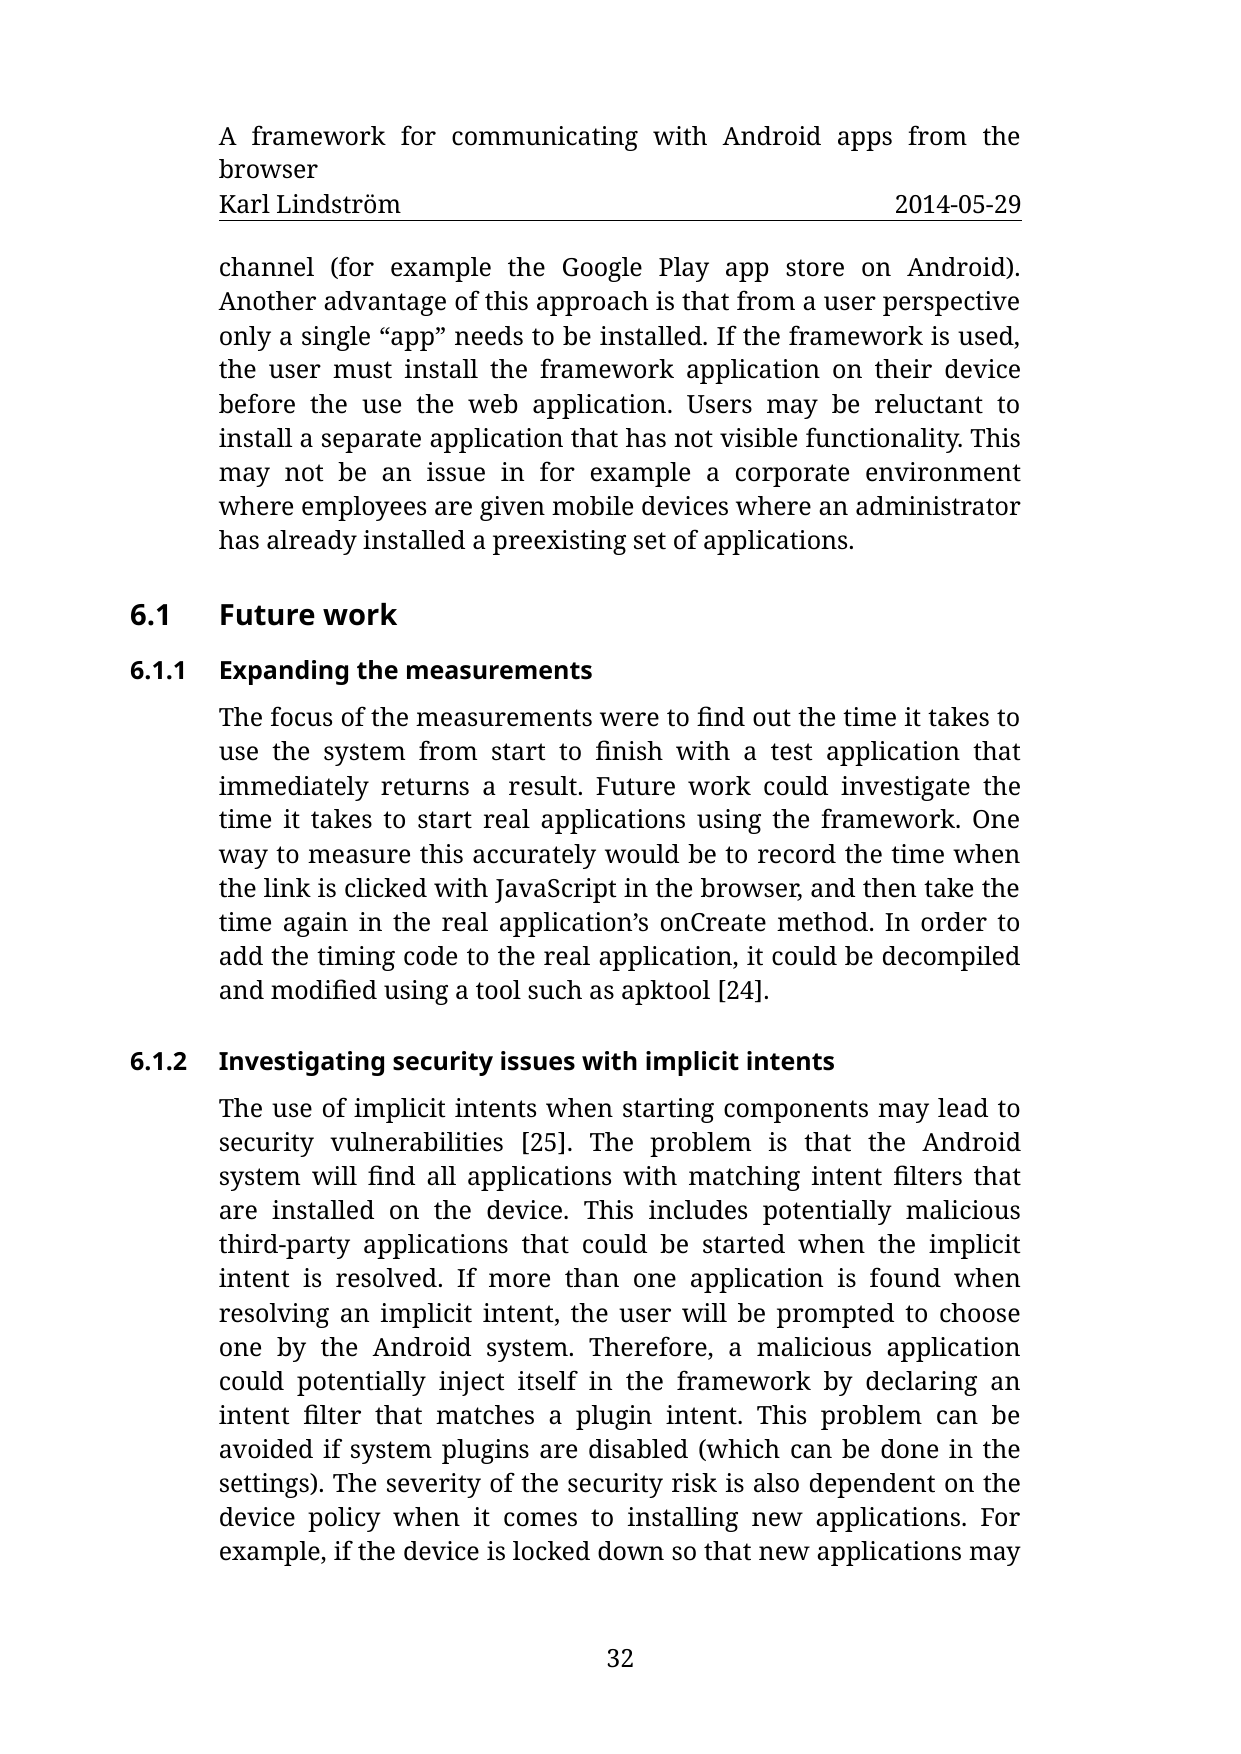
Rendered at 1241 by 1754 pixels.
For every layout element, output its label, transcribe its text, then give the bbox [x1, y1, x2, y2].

text The focus of the measurements were to find out the time it takes to use the system from start to finish with a test application that immediately returns a result. Future work could investigate the time it takes to start real applications using the framework. One way to measure this accurately would be to record the time when the link is clicked with JavaScript in the browser, and then take the time again in the real application’s onCreate method. In order to add the timing code to the real application, it could be decompiled and modified using a tool such as apktool [24]. [218, 700, 1022, 1007]
subtitle Future work [130, 594, 1022, 633]
subtitle Expanding the measurements [130, 653, 1022, 687]
subtitle Investigating security issues with implicit intents [130, 1044, 1022, 1078]
text The use of implicit intents when starting components may lead to security vulnerabilities [25]. The problem is that the Android system will find all applications with matching intent filters that are installed on the device. This includes potentially malicious third-party applications that could be started when the implicit intent is resolved. If more than one application is found when resolving an implicit intent, the user will be prompted to choose one by the Android system. Therefore, a malicious application could potentially inject itself in the framework by declaring an intent filter that matches a plugin intent. This problem can be avoided if system plugins are disabled (which can be done in the settings). The severity of the security risk is also dependent on the device policy when it comes to installing new applications. For example, if the device is locked down so that new applications may [218, 1091, 1022, 1568]
text channel (for example the Google Play app store on Android). Another advantage of this approach is that from a user perspective only a single “app” needs to be installed. If the framework is used, the user must install the framework application on their device before the use the web application. Users may be reluctant to install a separate application that has not visible functionality. This may not be an issue in for example a corporate environment where employees are given mobile devices where an administrator has already installed a preexisting set of applications. [218, 250, 1022, 557]
